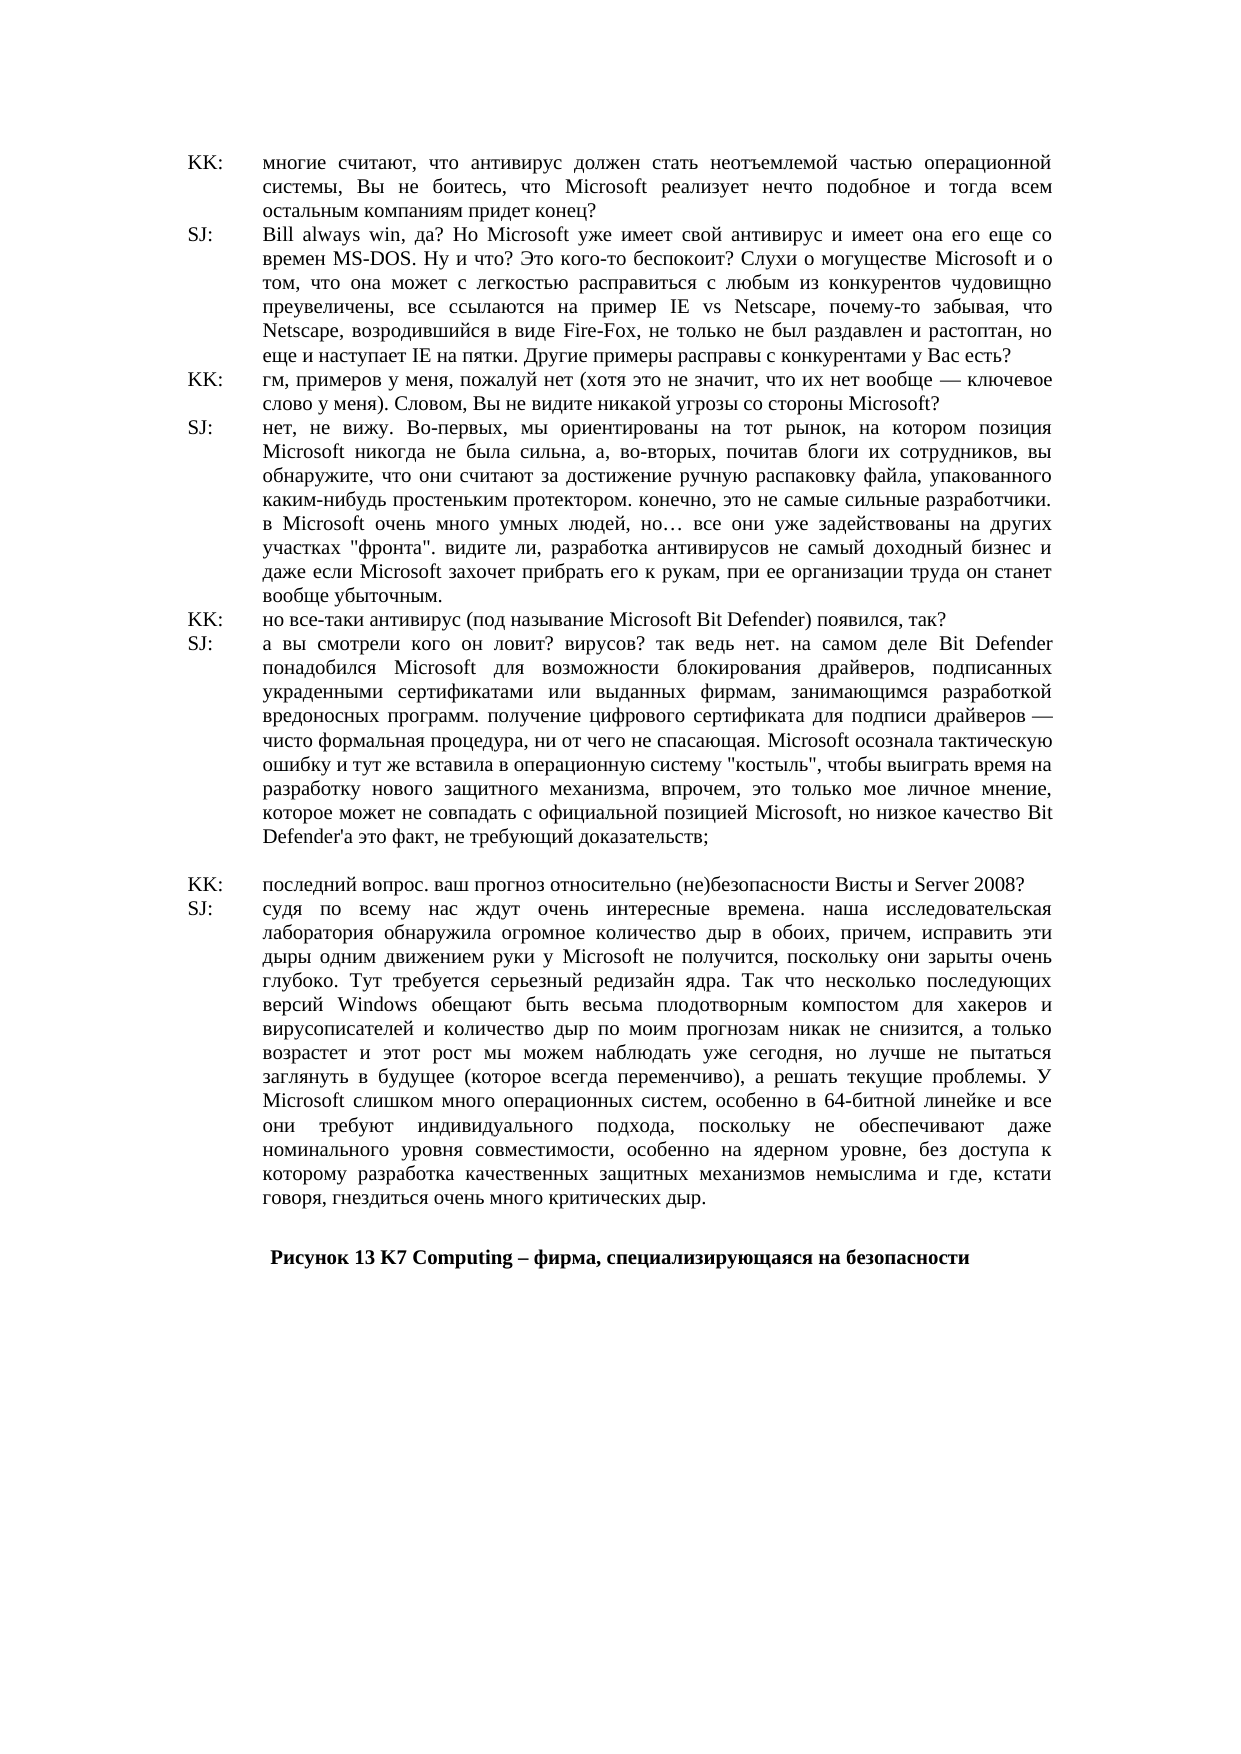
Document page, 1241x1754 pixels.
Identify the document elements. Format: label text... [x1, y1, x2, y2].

text KK: но все-таки антивирус (под называние Microsoft Bit Defender) появился, так? [187, 607, 1053, 631]
text SJ: а вы смотрели кого он ловит? вирусов? так ведь нет. на самом деле Bit Defender понадобился Microsoft для возможности блокирования драйверов, подписанных украденными сертификатами или выданных фирмам, занимающимся разработкой вредоносных программ. получение цифрового сертификата для подписи драйверов — чисто формальная процедура, ни от чего не спасающая. Microsoft осознала тактическую ошибку и тут же вставила в операционную систему "костыль", чтобы выиграть время на разработку нового защитного механизма, впрочем, это только мое личное мнение, которое может не совпадать с официальной позицией Microsoft, но низкое качество Bit Defender'а это факт, не требующий доказательств; [187, 631, 1053, 848]
text SJ: Bill always win, да? Но Microsoft уже имеет свой антивирус и имеет она его еще со времен MS-DOS. Ну и что? Это кого-то беспокоит? Слухи о могуществе Microsoft и о том, что она может с легкостью расправиться с любым из конкурентов чудовищно преувеличены, все ссылаются на пример IE vs Netscape, почему-то забывая, что Netscape, возродившийся в виде Fire-Fox, не только не был раздавлен и растоптан, но еще и наступает IE на пятки. Другие примеры расправы с конкурентами у Вас есть? [187, 222, 1053, 367]
text SJ: судя по всему нас ждут очень интересные времена. наша исследовательская лаборатория обнаружила огромное количество дыр в обоих, причем, исправить эти дыры одним движением руки у Microsoft не получится, поскольку они зарыты очень глубоко. Тут требуется серьезный редизайн ядра. Так что несколько последующих версий Windows обещают быть весьма плодотворным компостом для хакеров и вирусописателей и количество дыр по моим прогнозам никак не снизится, а только возрастет и этот рост мы можем наблюдать уже сегодня, но лучше не пытаться заглянуть в будущее (которое всегда переменчиво), а решать текущие проблемы. У Microsoft слишком много операционных систем, особенно в 64-битной линейке и все они требуют индивидуального подхода, поскольку не обеспечивают даже номинального уровня совместимости, особенно на ядерном уровне, без доступа к которому разработка качественных защитных механизмов немыслима и где, кстати говоря, гнездиться очень много критических дыр. [187, 896, 1053, 1209]
text Рисунок 13 K7 Computing – фирма, специализирующаяся на безопасности [187, 1245, 1053, 1269]
text KK: многие считают, что антивирус должен стать неотъемлемой частью операционной системы, Вы не боитесь, что Microsoft реализует нечто подобное и тогда всем остальным компаниям придет конец? [187, 150, 1053, 222]
text SJ: нет, не вижу. Во-первых, мы ориентированы на тот рынок, на котором позиция Microsoft никогда не была сильна, а, во-вторых, почитав блоги их сотрудников, вы обнаружите, что они считают за достижение ручную распаковку файла, упакованного каким-нибудь простеньким протектором. конечно, это не самые сильные разработчики. в Microsoft очень много умных людей, но… все они уже задействованы на других участках "фронта". видите ли, разработка антивирусов не самый доходный бизнес и даже если Microsoft захочет прибрать его к рукам, при ее организации труда он станет вообще убыточным. [187, 415, 1053, 607]
text KK: последний вопрос. ваш прогноз относительно (не)безопасности Висты и Server 2008? [187, 872, 1053, 896]
text KK: гм, примеров у меня, пожалуй нет (хотя это не значит, что их нет вообще — ключевое слово у меня). Словом, Вы не видите никакой угрозы со стороны Microsoft? [187, 367, 1053, 415]
